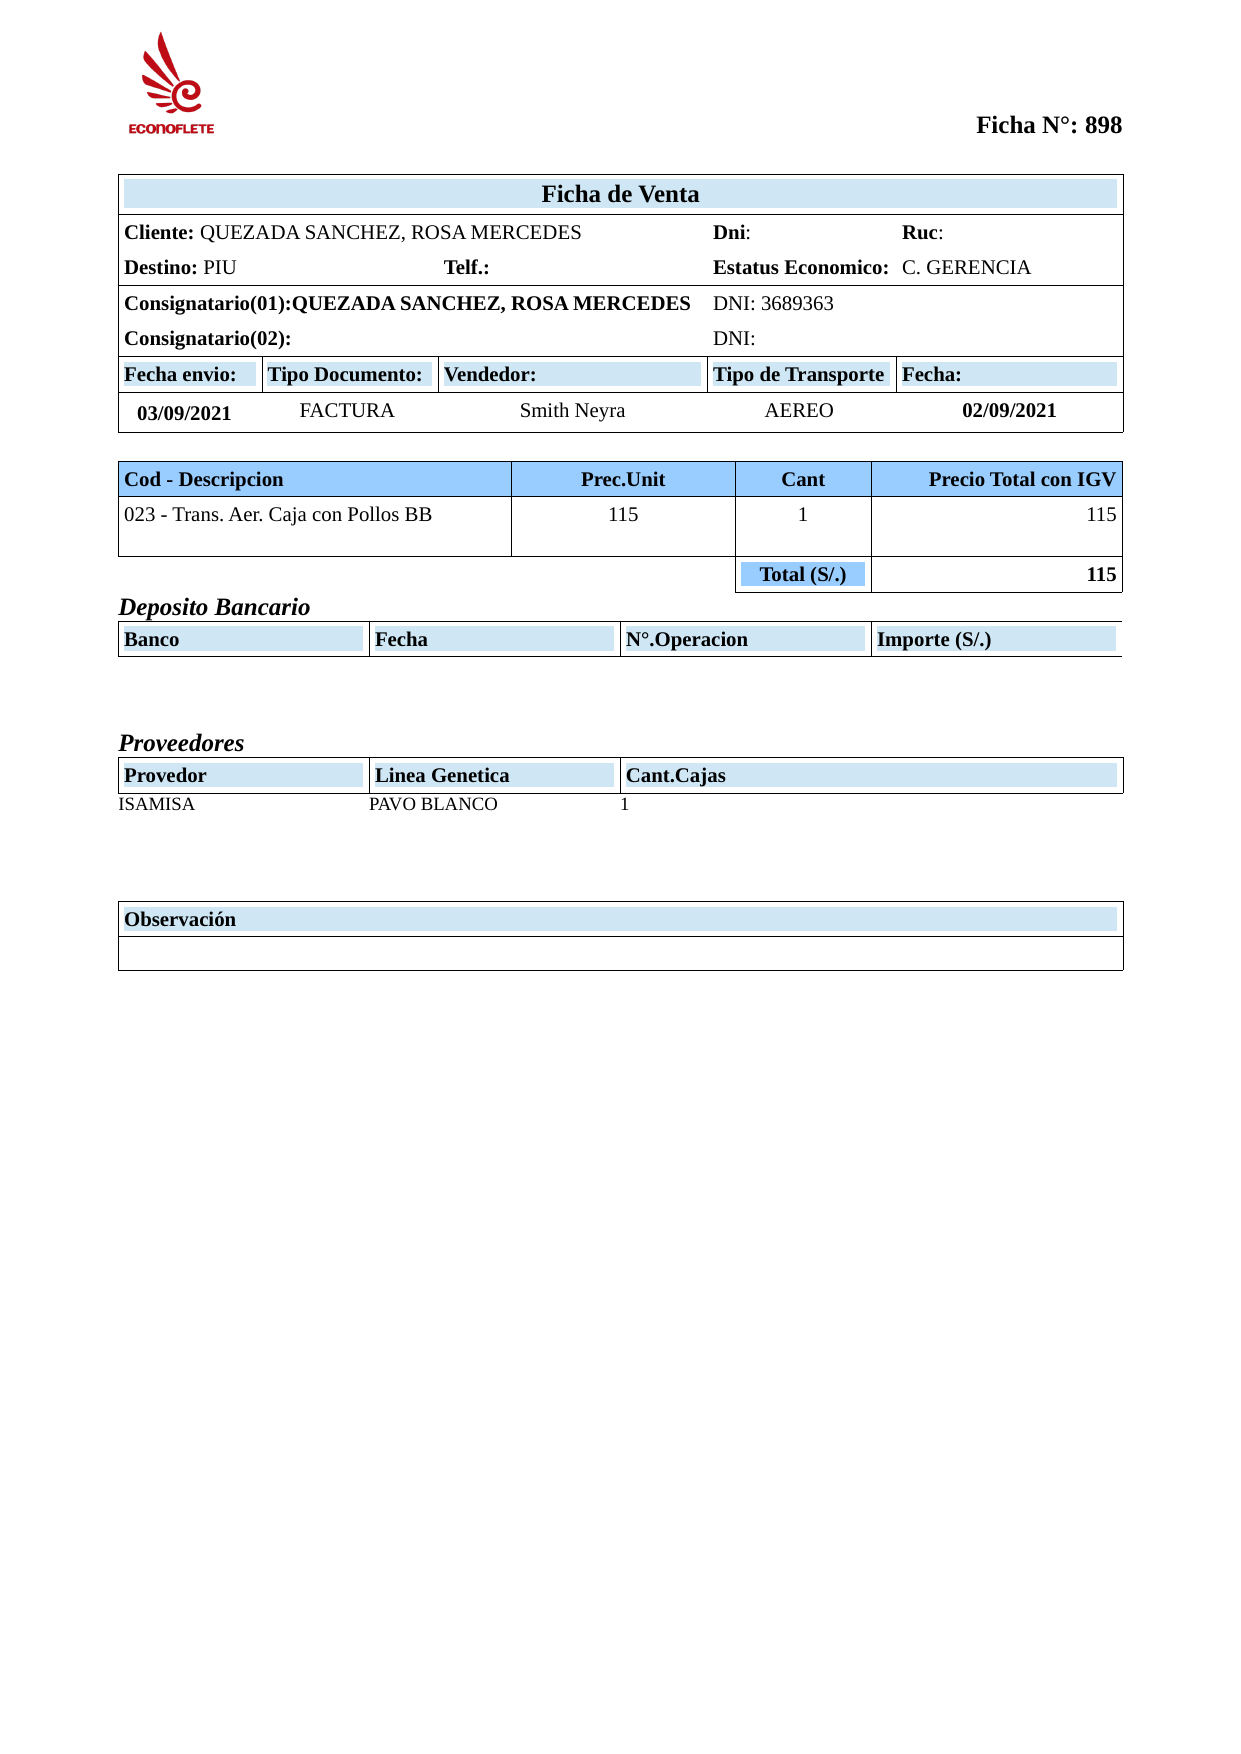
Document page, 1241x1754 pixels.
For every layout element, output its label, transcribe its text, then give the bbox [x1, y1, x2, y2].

table_cell [871, 705, 1122, 728]
table_cell Cliente: QUEZADA SANCHEZ, ROSA MERCEDES [119, 215, 707, 249]
table_header Cant.Cajas [621, 758, 1123, 793]
table_header Banco [119, 622, 369, 656]
table_header N°.Operacion [621, 622, 871, 656]
table_cell 115 [872, 497, 1122, 556]
table_cell Consignatario(02): [119, 321, 707, 356]
table_cell [620, 657, 871, 680]
table_cell [369, 858, 620, 879]
table_cell Fecha: [897, 357, 1123, 392]
table_cell [620, 815, 1123, 836]
table_cell Tipo de Transporte [708, 357, 896, 392]
table_header Linea Genetica [370, 758, 620, 793]
table_cell 02/09/2021 [896, 393, 1123, 432]
table_cell [118, 705, 369, 728]
table_cell [118, 858, 369, 879]
text Deposito Bancario [118, 592, 1122, 621]
table_cell [118, 657, 369, 680]
table_cell [369, 836, 620, 858]
table_cell Tipo Documento: [263, 357, 438, 392]
table_cell Vendedor: [439, 357, 707, 392]
table_cell [620, 680, 871, 704]
table_cell [118, 836, 369, 858]
table_cell [511, 557, 735, 592]
table_cell DNI: [707, 321, 1123, 356]
table_cell 023 - Trans. Aer. Caja con Pollos BB [119, 497, 511, 556]
table_cell [118, 815, 369, 836]
table_cell [369, 815, 620, 836]
table_cell [871, 680, 1122, 704]
table_cell ISAMISA [118, 794, 369, 814]
table_cell 03/09/2021 [119, 393, 262, 432]
table_header Precio Total con IGV [872, 462, 1122, 496]
table_cell [118, 557, 511, 592]
table_cell 115 [512, 497, 735, 556]
table_cell Smith Neyra [438, 393, 707, 432]
table_cell [620, 879, 1123, 901]
table_cell DNI: 3689363 [707, 286, 1123, 321]
table_cell Ruc: [896, 215, 1123, 249]
table_cell 115 [872, 557, 1122, 592]
picture [118, 31, 225, 134]
table_cell [369, 657, 620, 680]
table_cell 1 [736, 497, 871, 556]
table_header Observación [119, 902, 1123, 936]
table_cell [369, 680, 620, 704]
table_cell Total (S/.) [736, 557, 871, 592]
table_header Provedor [119, 758, 369, 793]
table_cell 1 [620, 794, 1123, 814]
table_header Cant [736, 462, 871, 496]
table_cell [620, 836, 1123, 858]
table_cell [369, 879, 620, 901]
table_cell FACTURA [262, 393, 438, 432]
table_cell Consignatario(01):QUEZADA SANCHEZ, ROSA MERCEDES [119, 286, 707, 321]
text Proveedores [118, 728, 1122, 757]
table_cell Dni: [707, 215, 896, 249]
table_header Prec.Unit [512, 462, 735, 496]
table_cell C. GERENCIA [896, 249, 1123, 285]
table_cell [118, 680, 369, 704]
table_header Cod - Descripcion [119, 462, 511, 496]
table_cell Fecha envio: [119, 357, 262, 392]
table_header Importe (S/.) [872, 622, 1122, 656]
table_header Fecha [370, 622, 620, 656]
table_cell [620, 858, 1123, 879]
table_cell PAVO BLANCO [369, 794, 620, 814]
table_cell [871, 657, 1122, 680]
table_cell Destino: PIU [119, 249, 438, 285]
table_cell [119, 937, 1123, 969]
table_cell Telf.: [438, 249, 707, 285]
table_cell [118, 879, 369, 901]
table_cell AEREO [707, 393, 896, 432]
table_cell [369, 705, 620, 728]
table_cell [620, 705, 871, 728]
table_header Ficha de Venta [119, 175, 1123, 214]
table_cell Estatus Economico: [707, 249, 896, 285]
